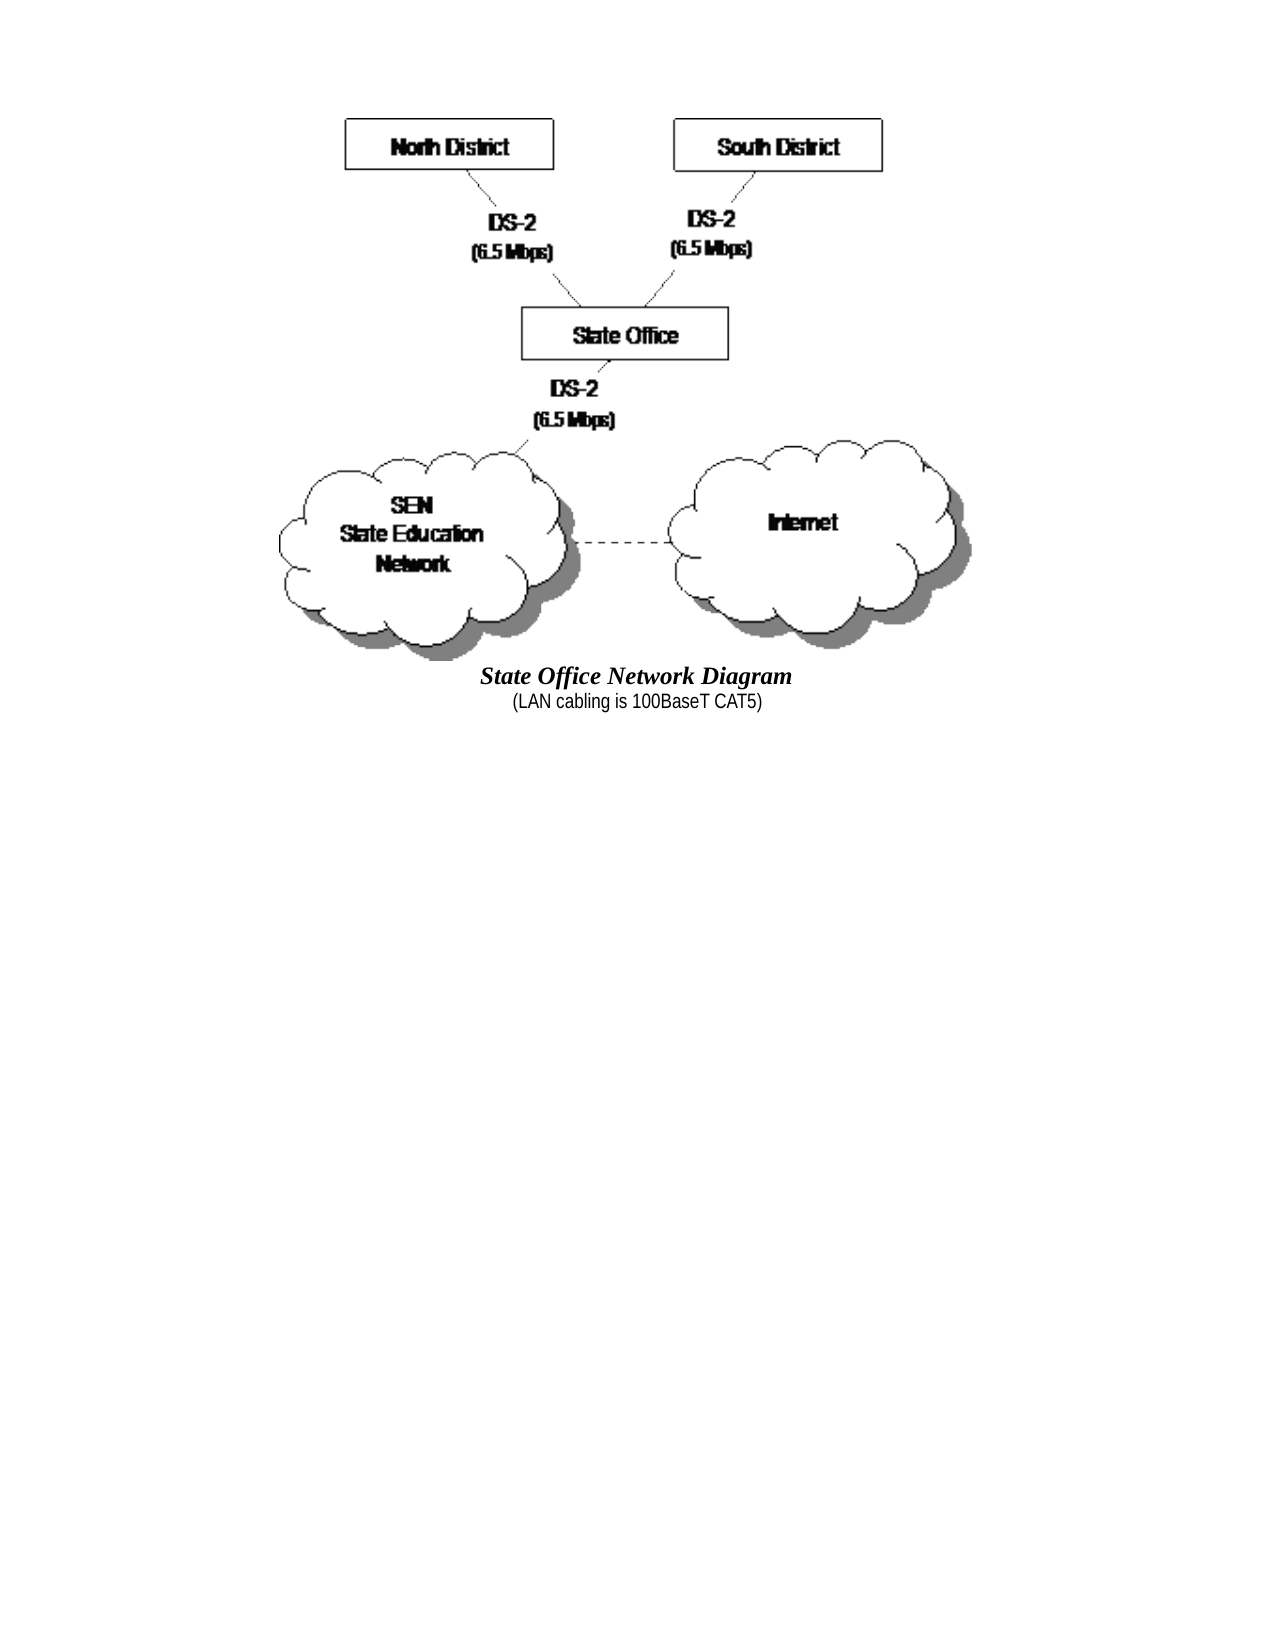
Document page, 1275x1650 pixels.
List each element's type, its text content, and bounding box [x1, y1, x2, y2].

table_header State Office Network Diagram (LAN cabling is 100BaseT CAT5) [164, 661, 1112, 713]
picture [279, 118, 972, 661]
table_cell [972, 118, 996, 661]
